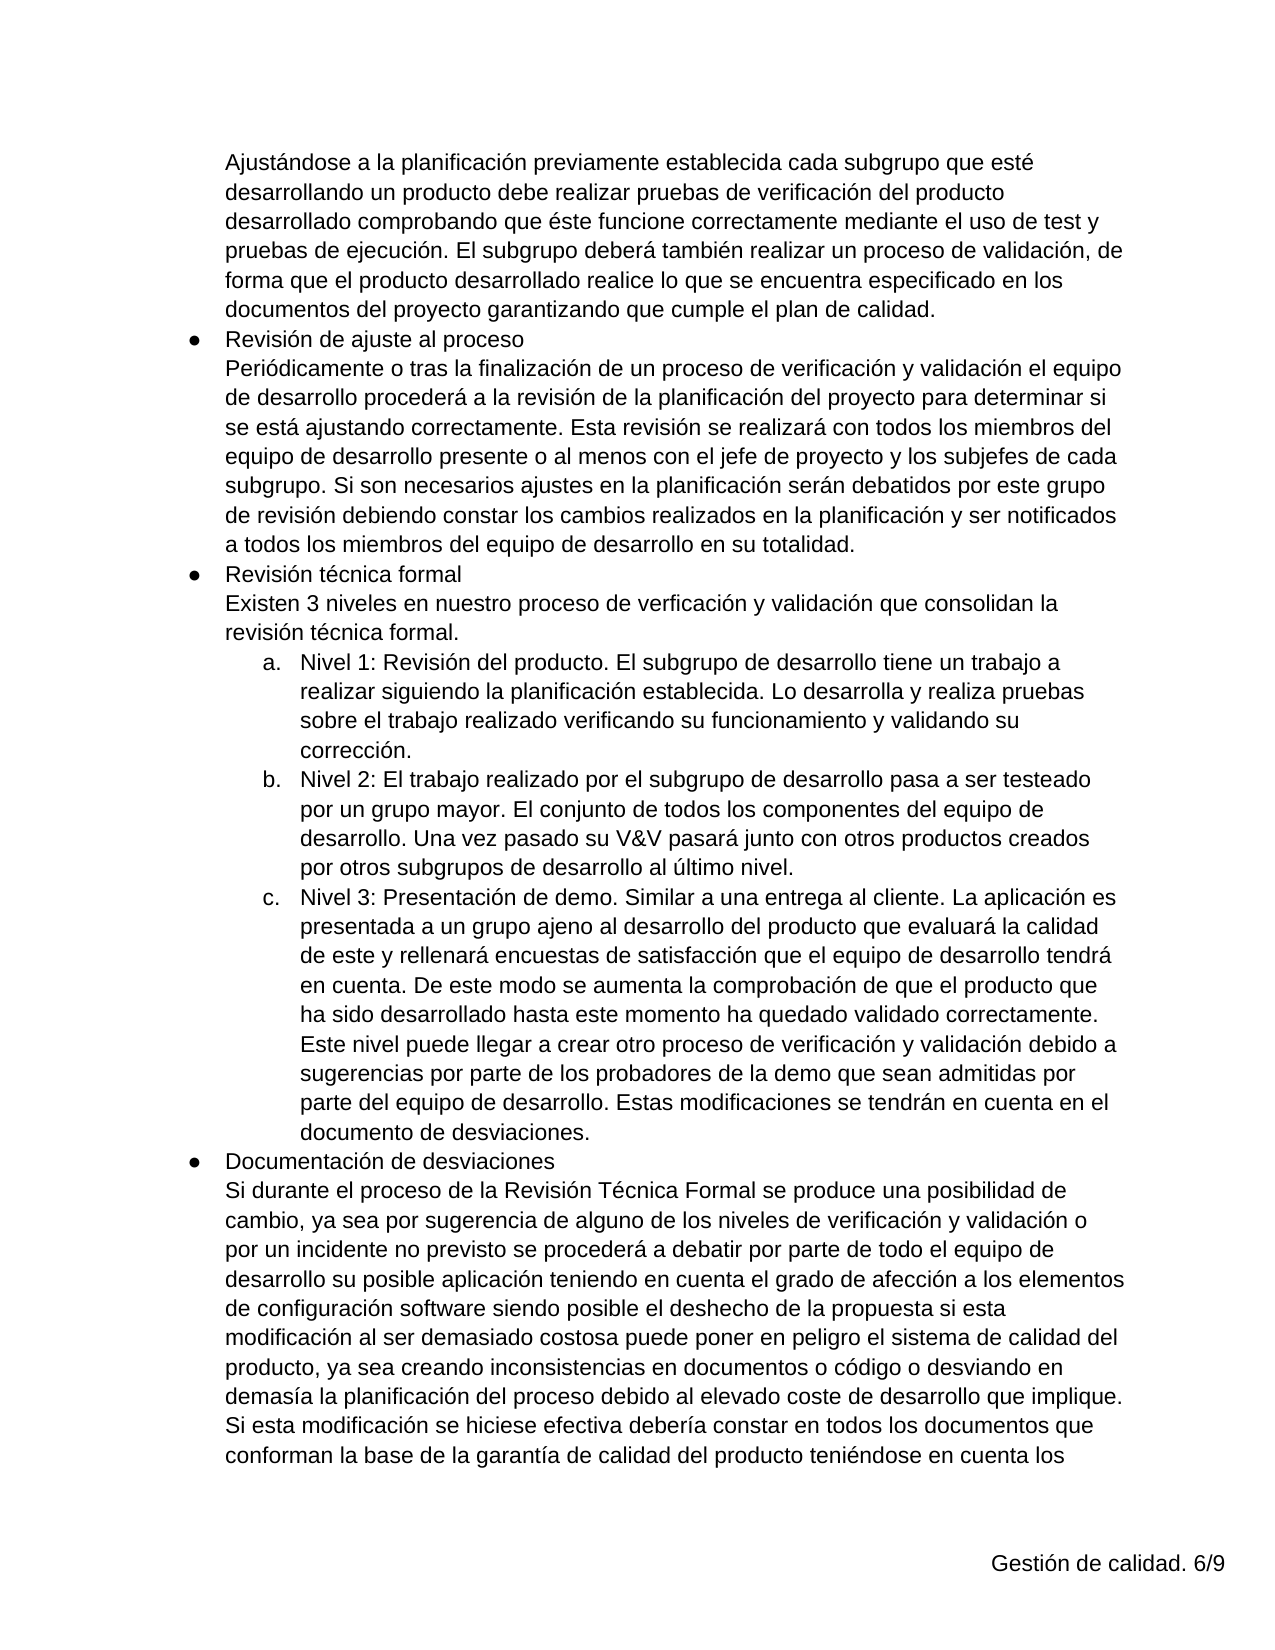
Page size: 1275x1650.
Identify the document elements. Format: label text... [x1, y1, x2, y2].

list Nivel 1: Revisión del producto. El subgrupo de desarrollo tiene un trabajo a realizar siguiendo la planificación establecida. Lo desarrolla y realiza pruebas sobre el trabajo realizado verificando su funcionamiento y validando su corrección. [262, 649, 1125, 763]
list Nivel 3: Presentación de demo. Similar a una entrega al cliente. La aplicación es presentada a un grupo ajeno al desarrollo del producto que evaluará la calidad de este y rellenará encuestas de satisfacción que el equipo de desarrollo tendrá en cuenta. De este modo se aumenta la comprobación de que el producto que ha sido desarrollado hasta este momento ha quedado validado correctamente. Este nivel puede llegar a crear otro proceso de verificación y validación debido a sugerencias por parte de los probadores de la demo que sean admitidas por parte del equipo de desarrollo. Estas modificaciones se tendrán en cuenta en el documento de desviaciones. [262, 884, 1125, 1145]
text Periódicamente o tras la finalización de un proceso de verificación y validación el equipo de desarrollo procederá a la revisión de la planificación del proyecto para determinar si se está ajustando correctamente. Esta revisión se realizará con todos los miembros del equipo de desarrollo presente o al menos con el jefe de proyecto y los subjefes de cada subgrupo. Si son necesarios ajustes en la planificación serán debatidos por este grupo de revisión debiendo constar los cambios realizados en la planificación y ser notificados a todos los miembros del equipo de desarrollo en su totalidad. [225, 356, 1125, 557]
text Ajustándose a la planificación previamente establecida cada subgrupo que esté desarrollando un producto debe realizar pruebas de verificación del producto desarrollado comprobando que éste funcione correctamente mediante el uso de test y pruebas de ejecución. El subgrupo deberá también realizar un proceso de validación, de forma que el producto desarrollado realice lo que se encuentra especificado en los documentos del proyecto garantizando que cumple el plan de calidad. [225, 150, 1125, 322]
list Revisión técnica formal [187, 561, 1125, 587]
text Existen 3 niveles en nuestro proceso de verficación y validación que consolidan la revisión técnica formal. [225, 591, 1125, 646]
list Nivel 2: El trabajo realizado por el subgrupo de desarrollo pasa a ser testeado por un grupo mayor. El conjunto de todos los componentes del equipo de desarrollo. Una vez pasado su V&V pasará junto con otros productos creados por otros subgrupos de desarrollo al último nivel. [262, 767, 1125, 881]
list Documentación de desviaciones [187, 1149, 1125, 1174]
list Revisión de ajuste al proceso [187, 326, 1125, 352]
text Si durante el proceso de la Revisión Técnica Formal se produce una posibilidad de cambio, ya sea por sugerencia de alguno de los niveles de verificación y validación o por un incidente no previsto se procederá a debatir por parte de todo el equipo de desarrollo su posible aplicación teniendo en cuenta el grado de afección a los elementos de configuración software siendo posible el deshecho de la propuesta si esta modificación al ser demasiado costosa puede poner en peligro el sistema de calidad del producto, ya sea creando inconsistencias en documentos o código o desviando en demasía la planificación del proceso debido al elevado coste de desarrollo que implique. Si esta modificación se hiciese efectiva debería constar en todos los documentos que conforman la base de la garantía de calidad del producto teniéndose en cuenta los [225, 1178, 1125, 1468]
